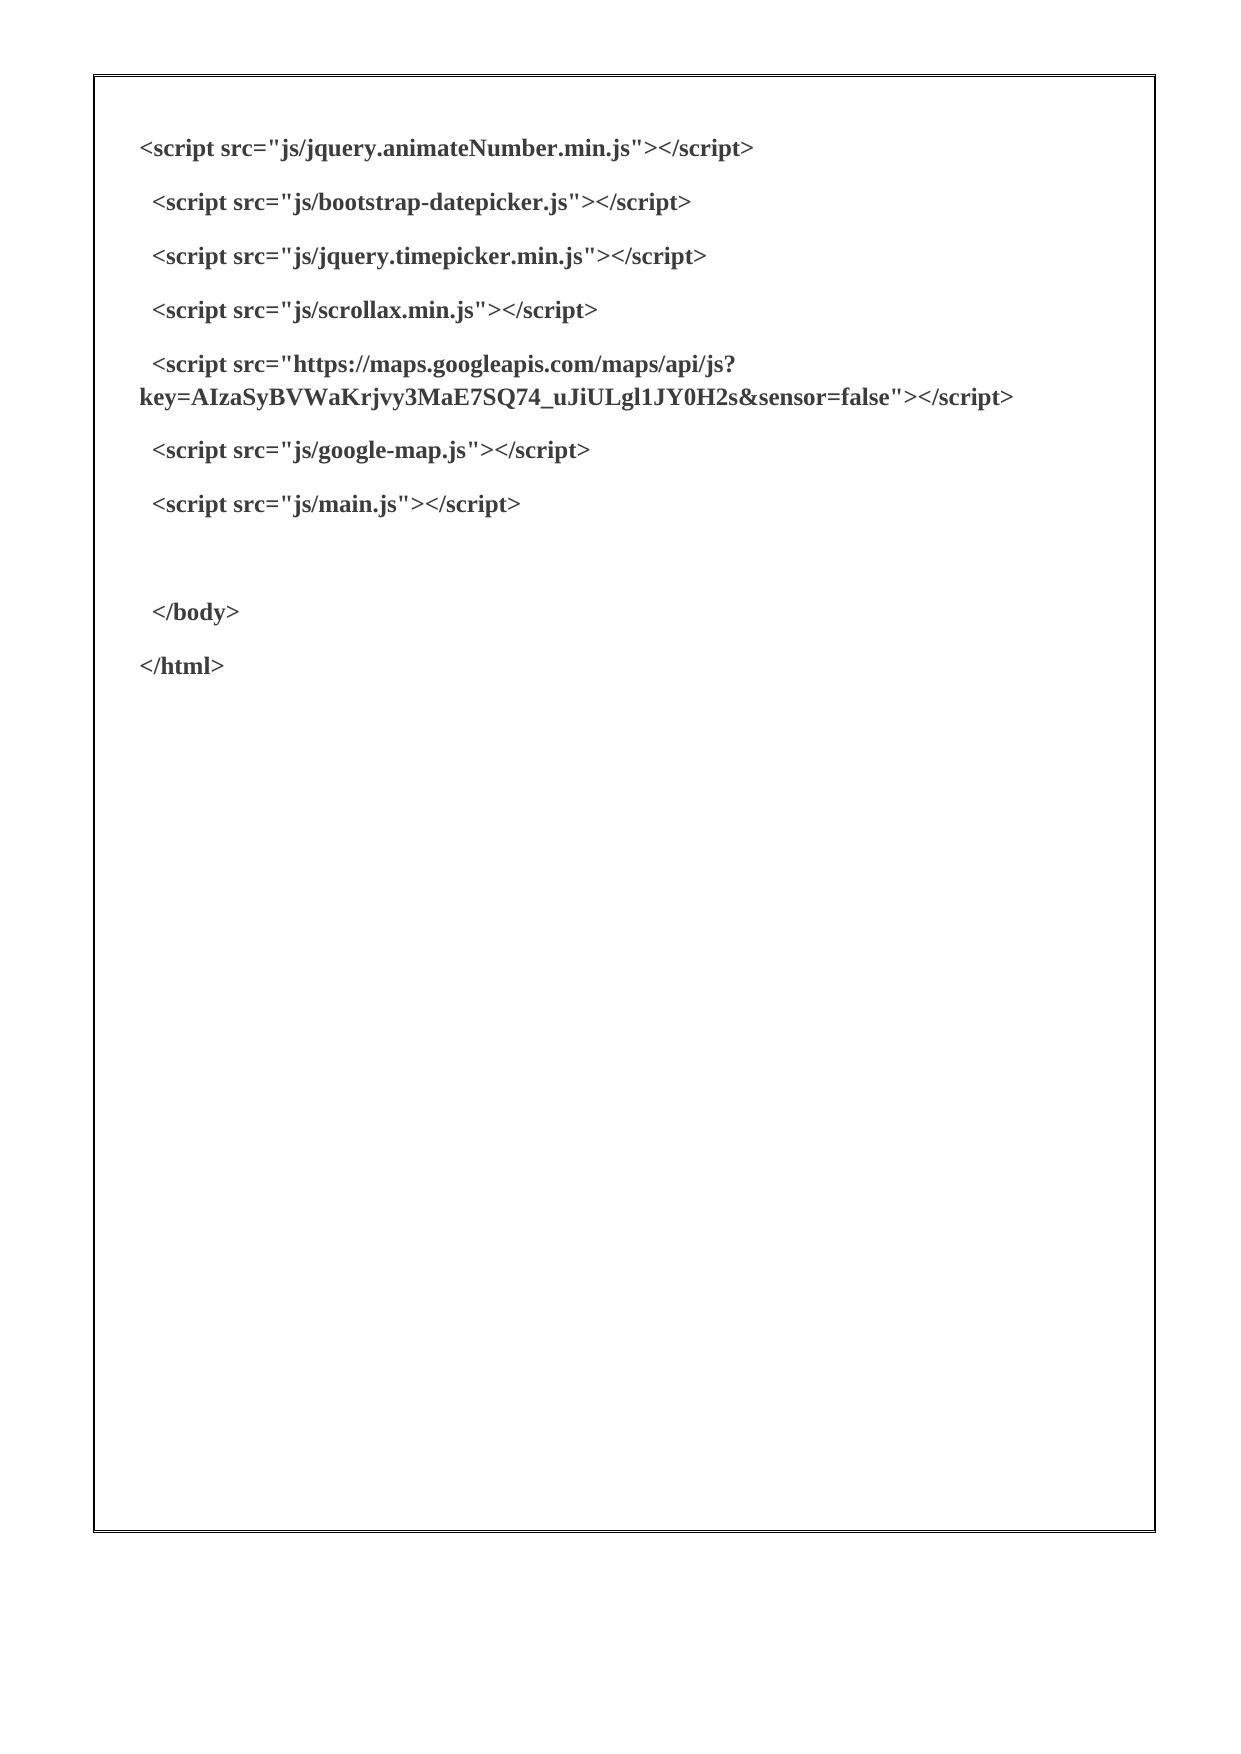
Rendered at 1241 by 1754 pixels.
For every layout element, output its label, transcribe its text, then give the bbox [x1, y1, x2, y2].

text <script src="js/bootstrap-datepicker.js"></script> [139, 187, 1098, 216]
text </html> [139, 651, 1098, 680]
text <script src="js/scrollax.min.js"></script> [139, 295, 1098, 324]
text <script src="js/jquery.animateNumber.min.js"></script> [139, 133, 1098, 162]
text <script src="js/google-map.js"></script> [139, 436, 1098, 464]
text <script src="js/main.js"></script> [139, 489, 1098, 518]
text <script src="https://maps.googleapis.com/maps/api/js?key=AIzaSyBVWaKrjvy3MaE7SQ74_uJiULgl1JY0H2s&sensor=false"></script> [139, 349, 1098, 411]
text <script src="js/jquery.timepicker.min.js"></script> [139, 241, 1098, 270]
text </body> [139, 597, 1098, 626]
